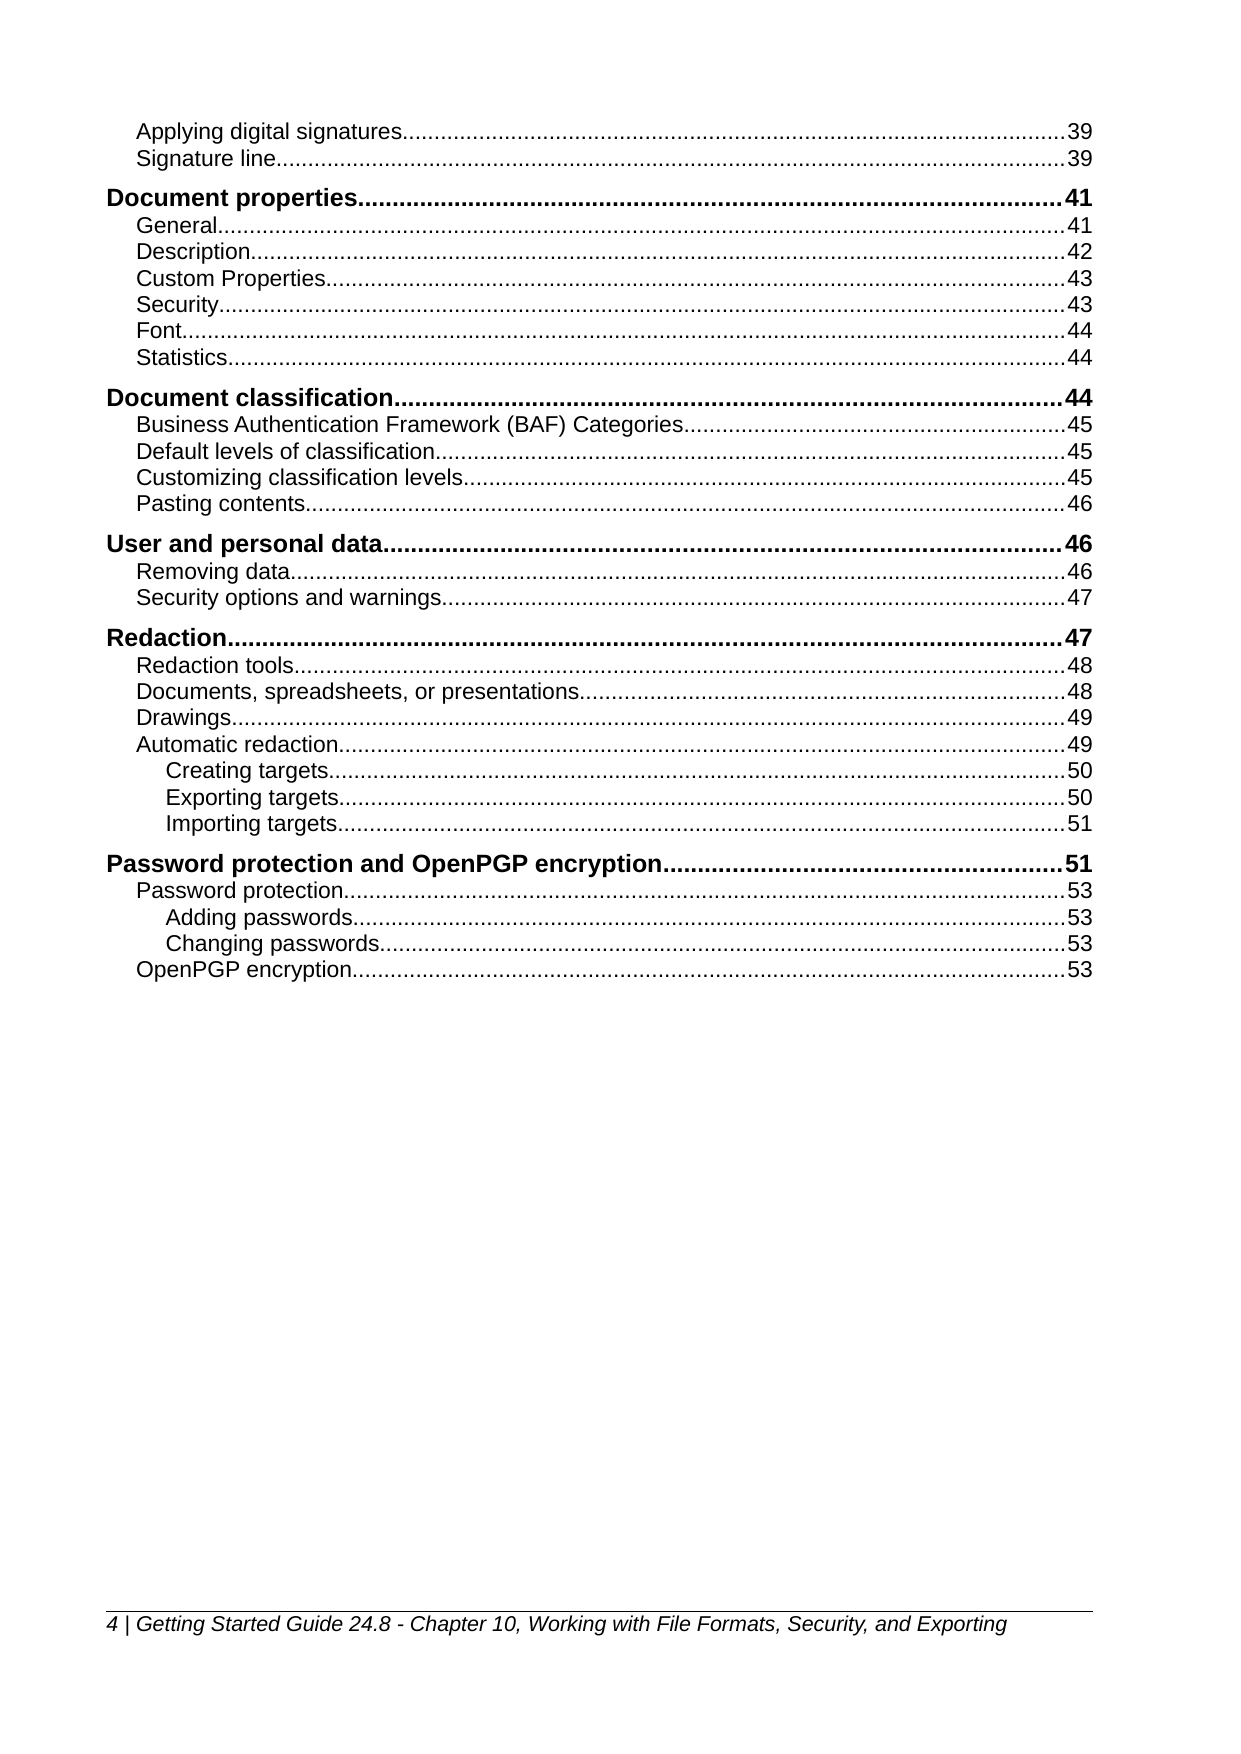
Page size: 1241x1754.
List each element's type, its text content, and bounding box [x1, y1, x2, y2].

text Security 43 [136, 291, 1093, 317]
text Changing passwords 53 [165, 930, 1093, 956]
text OpenPGP encryption 53 [136, 956, 1093, 983]
text Pasting contents 46 [136, 490, 1093, 517]
text Creating targets 50 [165, 757, 1093, 783]
text Adding passwords 53 [165, 904, 1093, 930]
text Documents, spreadsheets, or presentations 48 [136, 678, 1093, 704]
text Signature line 39 [136, 144, 1093, 171]
text Security options and warnings 47 [136, 584, 1093, 611]
text Redaction 47 [106, 623, 1093, 652]
text Exporting targets 50 [165, 783, 1093, 810]
text Document classification 44 [106, 382, 1093, 411]
text Custom Properties 43 [136, 265, 1093, 291]
text General 41 [136, 212, 1093, 238]
text Redaction tools 48 [136, 652, 1093, 678]
text Default levels of classification 45 [136, 438, 1093, 464]
text Applying digital signatures 39 [136, 118, 1093, 144]
text Automatic redaction 49 [136, 731, 1093, 757]
text Document properties 41 [106, 183, 1093, 212]
text Removing data 46 [136, 558, 1093, 584]
text Customizing classification levels 45 [136, 464, 1093, 490]
text Password protection 53 [136, 877, 1093, 904]
text Description 42 [136, 238, 1093, 265]
text Drawings 49 [136, 704, 1093, 731]
text Password protection and OpenPGP encryption 51 [106, 848, 1093, 877]
text Business Authentication Framework (BAF) Categories 45 [136, 411, 1093, 438]
text Importing targets 51 [165, 810, 1093, 836]
text Font 44 [136, 317, 1093, 344]
text User and personal data 46 [106, 529, 1093, 558]
text Statistics 44 [136, 344, 1093, 370]
